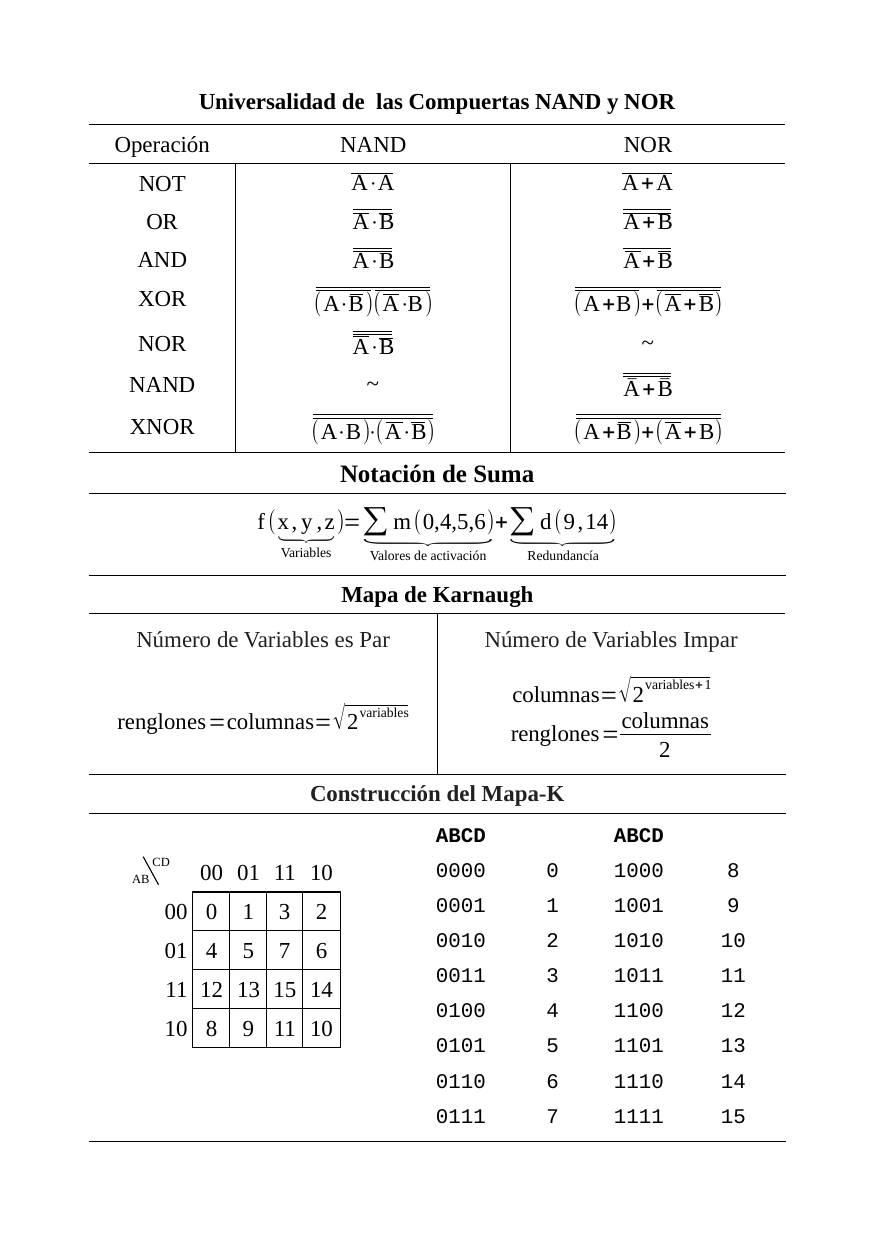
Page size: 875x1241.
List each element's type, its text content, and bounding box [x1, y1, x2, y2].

table_cell [511, 365, 785, 407]
table_cell [511, 407, 785, 452]
table_cell AND [89, 241, 235, 279]
table_cell [511, 241, 785, 279]
table_header [108, 850, 193, 891]
table_header 11 [267, 850, 302, 891]
table_cell 1101 [570, 1030, 707, 1065]
table_cell XNOR [89, 407, 235, 452]
table_cell 11 [707, 960, 759, 995]
table_cell [236, 241, 510, 279]
table_cell 0011 [386, 960, 535, 995]
table_cell [360, 814, 786, 1141]
table_cell 15 [267, 970, 302, 1008]
table_cell 00 [108, 891, 192, 930]
table_cell [236, 164, 510, 202]
table_cell 1111 [570, 1100, 707, 1135]
table_cell 2 [535, 925, 570, 959]
table_cell 14 [303, 970, 340, 1008]
table_cell 6 [535, 1065, 570, 1100]
table_cell Número de Variables Impar [438, 614, 785, 664]
table_header ABCD [570, 819, 707, 854]
table_header [535, 819, 570, 854]
table_cell 0000 [386, 854, 535, 889]
table_cell 7 [535, 1100, 570, 1135]
table_header 01 [230, 850, 267, 891]
table_cell NOT [89, 164, 235, 202]
table_cell 6 [303, 931, 340, 969]
table_cell [511, 202, 785, 241]
table_cell 2 [303, 893, 340, 930]
table_cell 11 [267, 1009, 302, 1047]
table_cell NAND [89, 365, 235, 407]
table_cell [511, 324, 785, 365]
table_cell [236, 365, 510, 407]
table_cell 8 [707, 854, 759, 889]
table_cell [236, 202, 510, 241]
table_cell 1 [535, 889, 570, 924]
table_header Construcción del Mapa-K [89, 775, 786, 812]
table_cell 3 [535, 960, 570, 995]
table_header 10 [302, 850, 340, 891]
table_cell 0110 [386, 1065, 535, 1100]
table_cell 0001 [386, 889, 535, 924]
table_cell 1 [230, 893, 266, 930]
table_cell 0010 [386, 925, 535, 959]
table_cell 1010 [570, 925, 707, 959]
table_header ABCD [386, 819, 535, 854]
table_cell 5 [535, 1030, 570, 1065]
table_cell [89, 814, 360, 1141]
table_cell 1001 [570, 889, 707, 924]
table_cell 10 [303, 1009, 340, 1047]
table_cell 0100 [386, 995, 535, 1030]
table_cell NAND [235, 125, 510, 163]
table_cell [236, 324, 510, 365]
table_cell Número de Variables es Par [89, 614, 437, 664]
table_header [707, 819, 759, 854]
table_cell 1110 [570, 1065, 707, 1100]
table_cell 15 [707, 1100, 759, 1135]
table_cell [89, 664, 437, 773]
table_cell 8 [193, 1009, 229, 1047]
table_cell 4 [193, 931, 229, 969]
table_cell 1100 [570, 995, 707, 1030]
table_cell 12 [193, 970, 229, 1008]
table_cell NOR [510, 125, 785, 163]
table_cell 0111 [386, 1100, 535, 1135]
table_cell 7 [267, 931, 302, 969]
table_cell 0 [193, 893, 229, 930]
table_header Universalidad de las Compuertas NAND y NOR [89, 83, 785, 124]
table_cell 4 [535, 995, 570, 1030]
table_cell 13 [230, 970, 266, 1008]
table_cell Operación [89, 125, 235, 163]
table_cell [89, 494, 786, 574]
table_header Notación de Suma [89, 453, 786, 493]
table_cell XOR [89, 279, 235, 324]
table_cell 1000 [570, 854, 707, 889]
table_cell 5 [230, 931, 266, 969]
table_cell [511, 164, 785, 202]
table_cell NOR [89, 324, 235, 365]
table_cell 0 [535, 854, 570, 889]
table_cell [236, 279, 510, 324]
table_header 00 [193, 850, 230, 891]
table_cell 10 [707, 925, 759, 959]
table_cell 14 [707, 1065, 759, 1100]
table_cell 3 [267, 893, 302, 930]
table_cell [511, 279, 785, 324]
table_cell 1011 [570, 960, 707, 995]
table_cell 0101 [386, 1030, 535, 1065]
table_cell [438, 664, 785, 773]
table_header Mapa de Karnaugh [89, 576, 785, 613]
table_cell [236, 407, 510, 452]
table_cell 01 [108, 930, 192, 969]
table_cell 9 [707, 889, 759, 924]
table_cell 11 [108, 969, 192, 1008]
table_cell 13 [707, 1030, 759, 1065]
table_cell 10 [108, 1008, 192, 1047]
table_cell OR [89, 202, 235, 241]
table_cell 12 [707, 995, 759, 1030]
table_cell 9 [230, 1009, 266, 1047]
